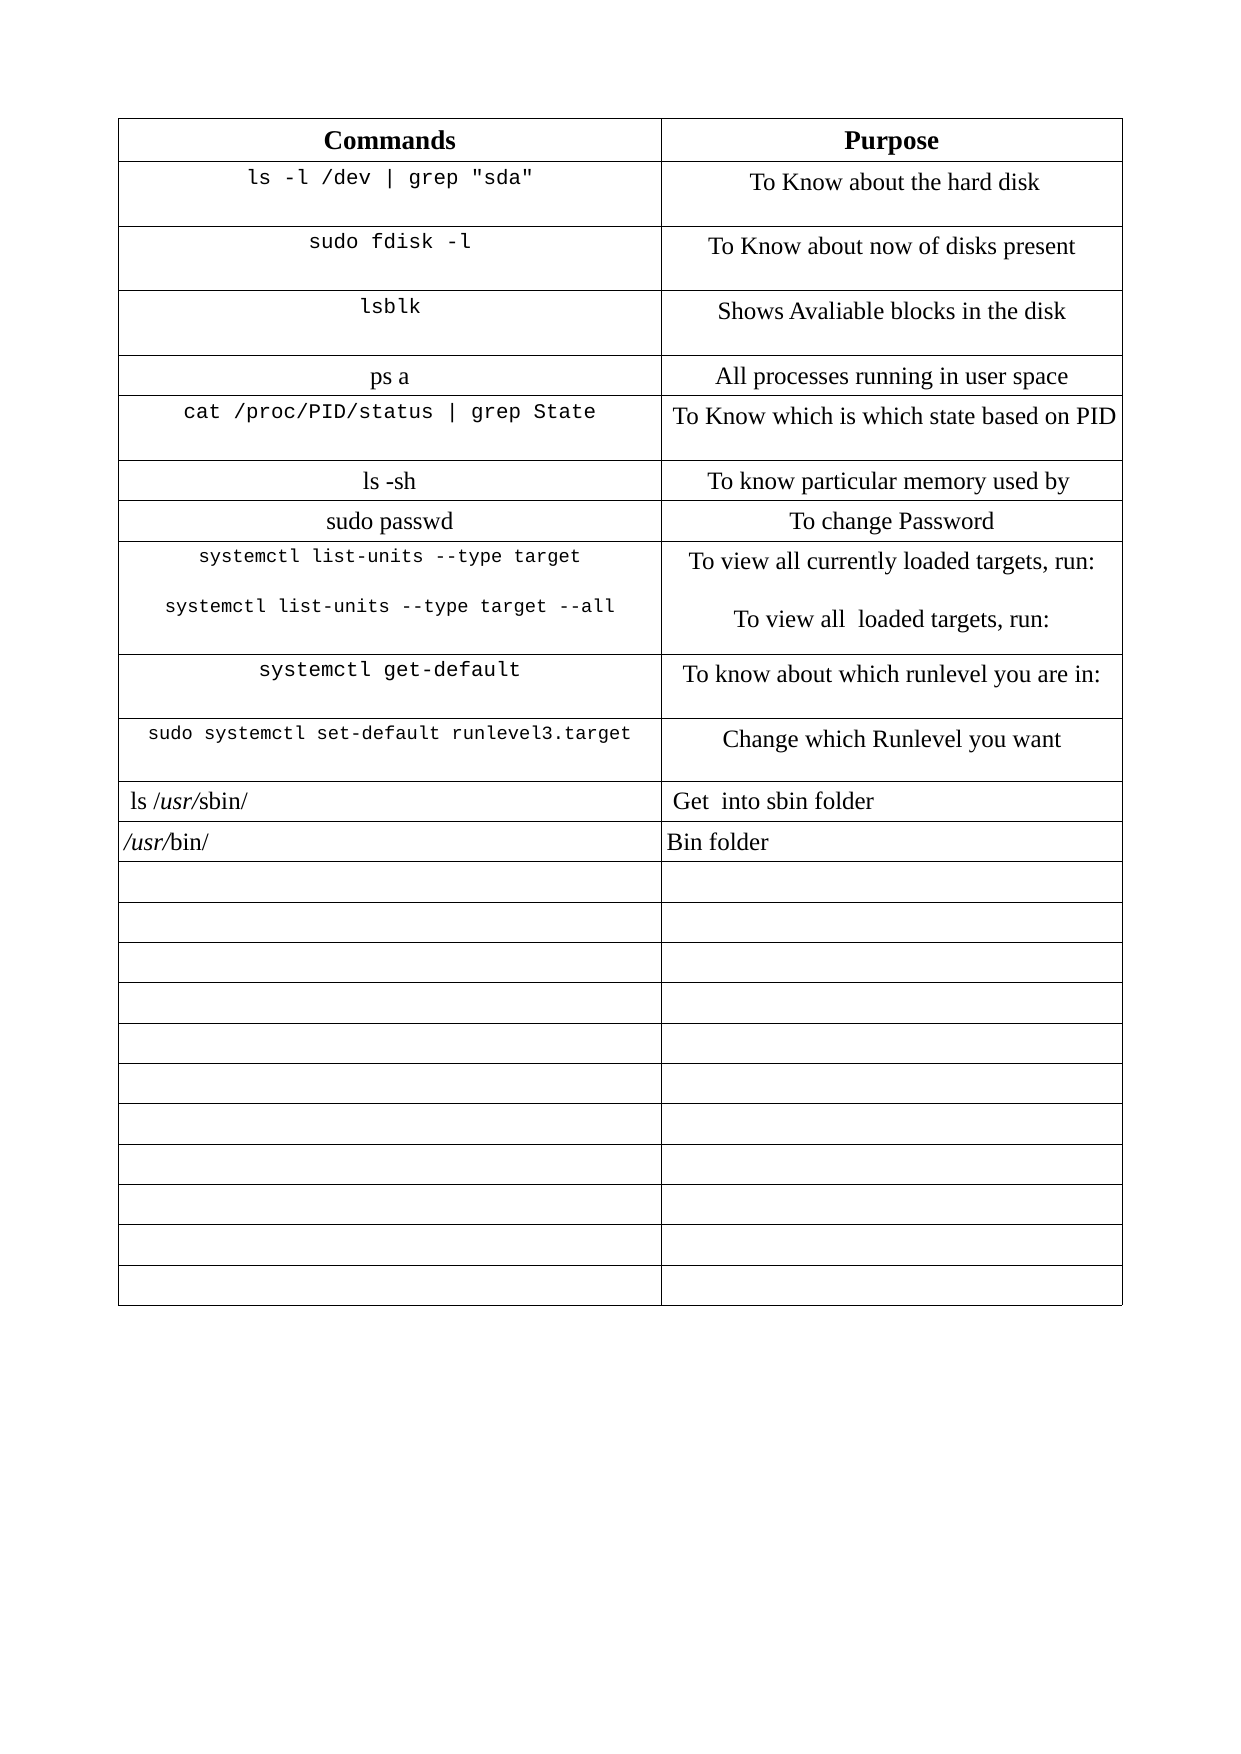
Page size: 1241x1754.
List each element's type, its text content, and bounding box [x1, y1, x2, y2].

table_cell [119, 1266, 661, 1305]
table_cell [119, 1024, 661, 1063]
table_cell ls -sh [119, 461, 661, 500]
table_cell [662, 1104, 1122, 1143]
table_cell [119, 1185, 661, 1224]
table_cell [119, 903, 661, 942]
table_cell [662, 1225, 1122, 1264]
table_header Commands [119, 119, 661, 161]
table_cell [662, 1185, 1122, 1224]
table_cell [662, 983, 1122, 1023]
table_cell All processes running in user space [662, 356, 1122, 395]
table_cell [662, 903, 1122, 942]
table_cell [119, 983, 661, 1023]
table_cell Get into sbin folder [662, 782, 1122, 821]
table_cell [119, 1064, 661, 1103]
table_cell sudo systemctl set-default runlevel3.target [119, 719, 661, 781]
table_cell To change Password [662, 501, 1122, 541]
table_cell To Know which is which state based on PID [662, 396, 1122, 460]
table_cell [662, 1266, 1122, 1305]
table_cell [119, 943, 661, 982]
table_cell To know particular memory used by [662, 461, 1122, 500]
table_cell lsblk [119, 291, 661, 355]
table_header [662, 862, 1122, 902]
table_header Purpose [662, 119, 1122, 161]
table_cell To know about which runlevel you are in: [662, 655, 1122, 718]
table_cell sudo passwd [119, 501, 661, 541]
table_cell Change which Runlevel you want [662, 719, 1122, 781]
table_header /usr/bin/ [119, 822, 661, 861]
table_header [119, 862, 661, 902]
table_cell Shows Avaliable blocks in the disk [662, 291, 1122, 355]
table_cell cat /proc/PID/status | grep State [119, 396, 661, 460]
table_cell ls /usr/sbin/ [119, 782, 661, 821]
table_cell [662, 1024, 1122, 1063]
table_cell To Know about the hard disk [662, 162, 1122, 226]
table_cell [662, 1145, 1122, 1184]
table_cell [662, 943, 1122, 982]
table_cell sudo fdisk -l [119, 227, 661, 290]
table_cell [119, 1225, 661, 1264]
table_cell systemctl list-units --type target systemctl list-units --type target --all [119, 542, 661, 653]
table_cell ps a [119, 356, 661, 395]
table_cell To Know about now of disks present [662, 227, 1122, 290]
table_cell ls -l /dev | grep "sda" [119, 162, 661, 226]
table_cell To view all currently loaded targets, run: To view all loaded targets, run: [662, 542, 1122, 653]
table_header Bin folder [662, 822, 1122, 861]
table_cell [662, 1064, 1122, 1103]
table_cell systemctl get-default [119, 655, 661, 718]
table_cell [119, 1145, 661, 1184]
table_cell [119, 1104, 661, 1143]
